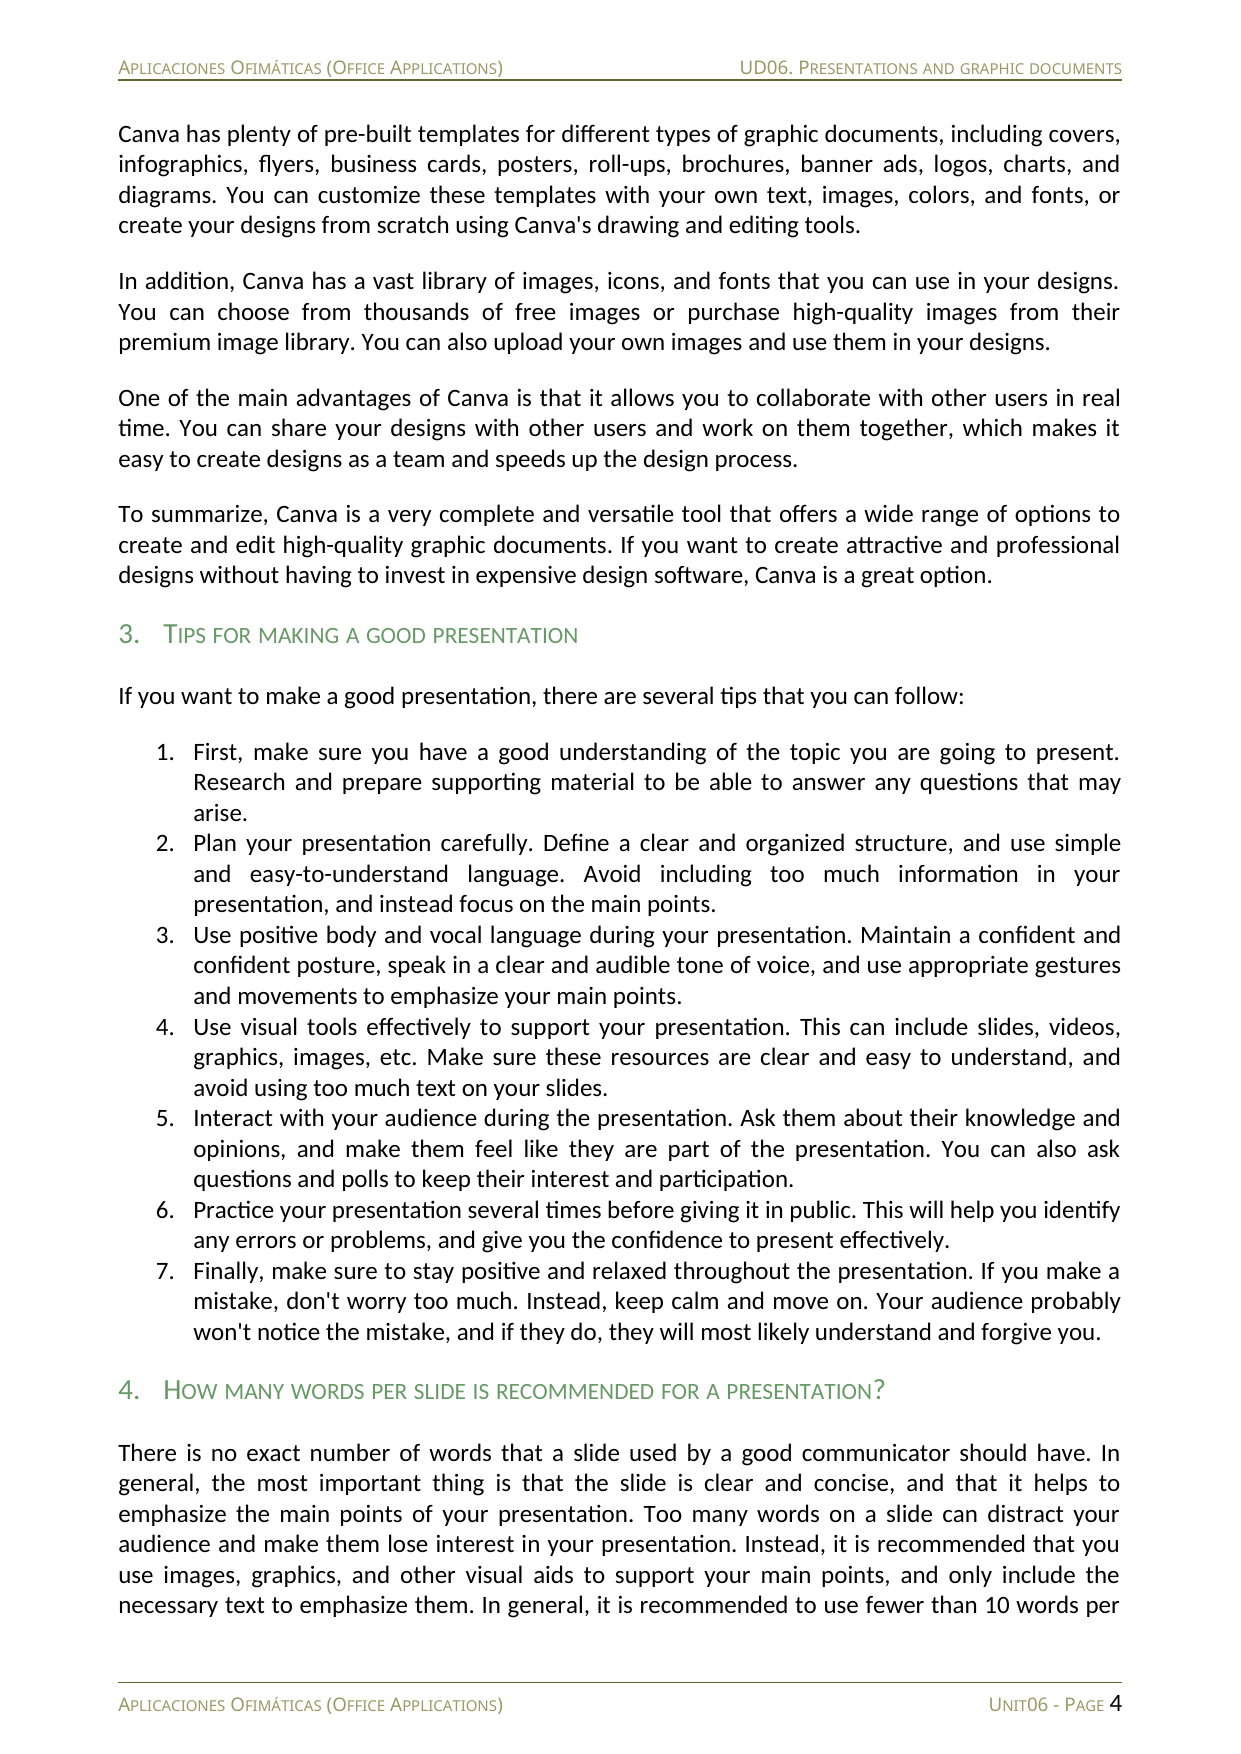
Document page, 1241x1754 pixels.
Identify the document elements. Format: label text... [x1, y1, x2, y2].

list Interact with your audience during the presentation. Ask them about their knowledge and opinions, and make them feel like they are part of the presentation. You can also ask questions and polls to keep their interest and participation. [156, 1102, 1122, 1194]
subtitle Tips for making a good presentation [118, 615, 1122, 650]
text There is no exact number of words that a slide used by a good communicator should have. In general, the most important thing is that the slide is clear and concise, and that it helps to emphasize the main points of your presentation. Too many words on a slide can distract your audience and make them lose interest in your presentation. Instead, it is recommended that you use images, graphics, and other visual aids to support your main points, and only include the necessary text to emphasize them. In general, it is recommended to use fewer than 10 words per [118, 1437, 1122, 1620]
list Use positive body and vocal language during your presentation. Maintain a confident and confident posture, speak in a clear and audible tone of voice, and use appropriate gestures and movements to emphasize your main points. [156, 919, 1122, 1011]
text Canva has plenty of pre-built templates for different types of graphic documents, including covers, infographics, flyers, business cards, posters, roll-ups, brochures, banner ads, logos, charts, and diagrams. You can customize these templates with your own text, images, colors, and fonts, or create your designs from scratch using Canva's drawing and editing tools. [118, 118, 1122, 240]
text In addition, Canva has a vast library of images, icons, and fonts that you can use in your designs. You can choose from thousands of free images or purchase high-quality images from their premium image library. You can also upload your own images and use them in your designs. [118, 265, 1122, 357]
list Plan your presentation carefully. Define a clear and organized structure, and use simple and easy-to-understand language. Avoid including too much information in your presentation, and instead focus on the main points. [156, 828, 1122, 919]
list Practice your presentation several times before giving it in public. This will help you identify any errors or problems, and give you the confidence to present effectively. [156, 1194, 1122, 1255]
list First, make sure you have a good understanding of the topic you are going to present. Research and prepare supporting material to be able to answer any questions that may arise. [156, 736, 1122, 828]
list Finally, make sure to stay positive and relaxed throughout the presentation. If you make a mistake, don't worry too much. Instead, keep calm and move on. Your audience probably won't notice the mistake, and if they do, they will most likely understand and forgive you. [156, 1255, 1122, 1346]
text To summarize, Canva is a very complete and versatile tool that offers a wide range of options to create and edit high-quality graphic documents. If you want to create attractive and professional designs without having to invest in expensive design software, Canva is a great option. [118, 498, 1122, 590]
text One of the main advantages of Canva is that it allows you to collaborate with other users in real time. You can share your designs with other users and work on them together, which makes it easy to create designs as a team and speeds up the design process. [118, 382, 1122, 473]
list Use visual tools effectively to support your presentation. This can include slides, videos, graphics, images, etc. Make sure these resources are clear and easy to understand, and avoid using too much text on your slides. [156, 1011, 1122, 1102]
subtitle How many words per slide is recommended for a presentation? [118, 1371, 1122, 1407]
text If you want to make a good presentation, there are several tips that you can follow: [118, 681, 1122, 711]
